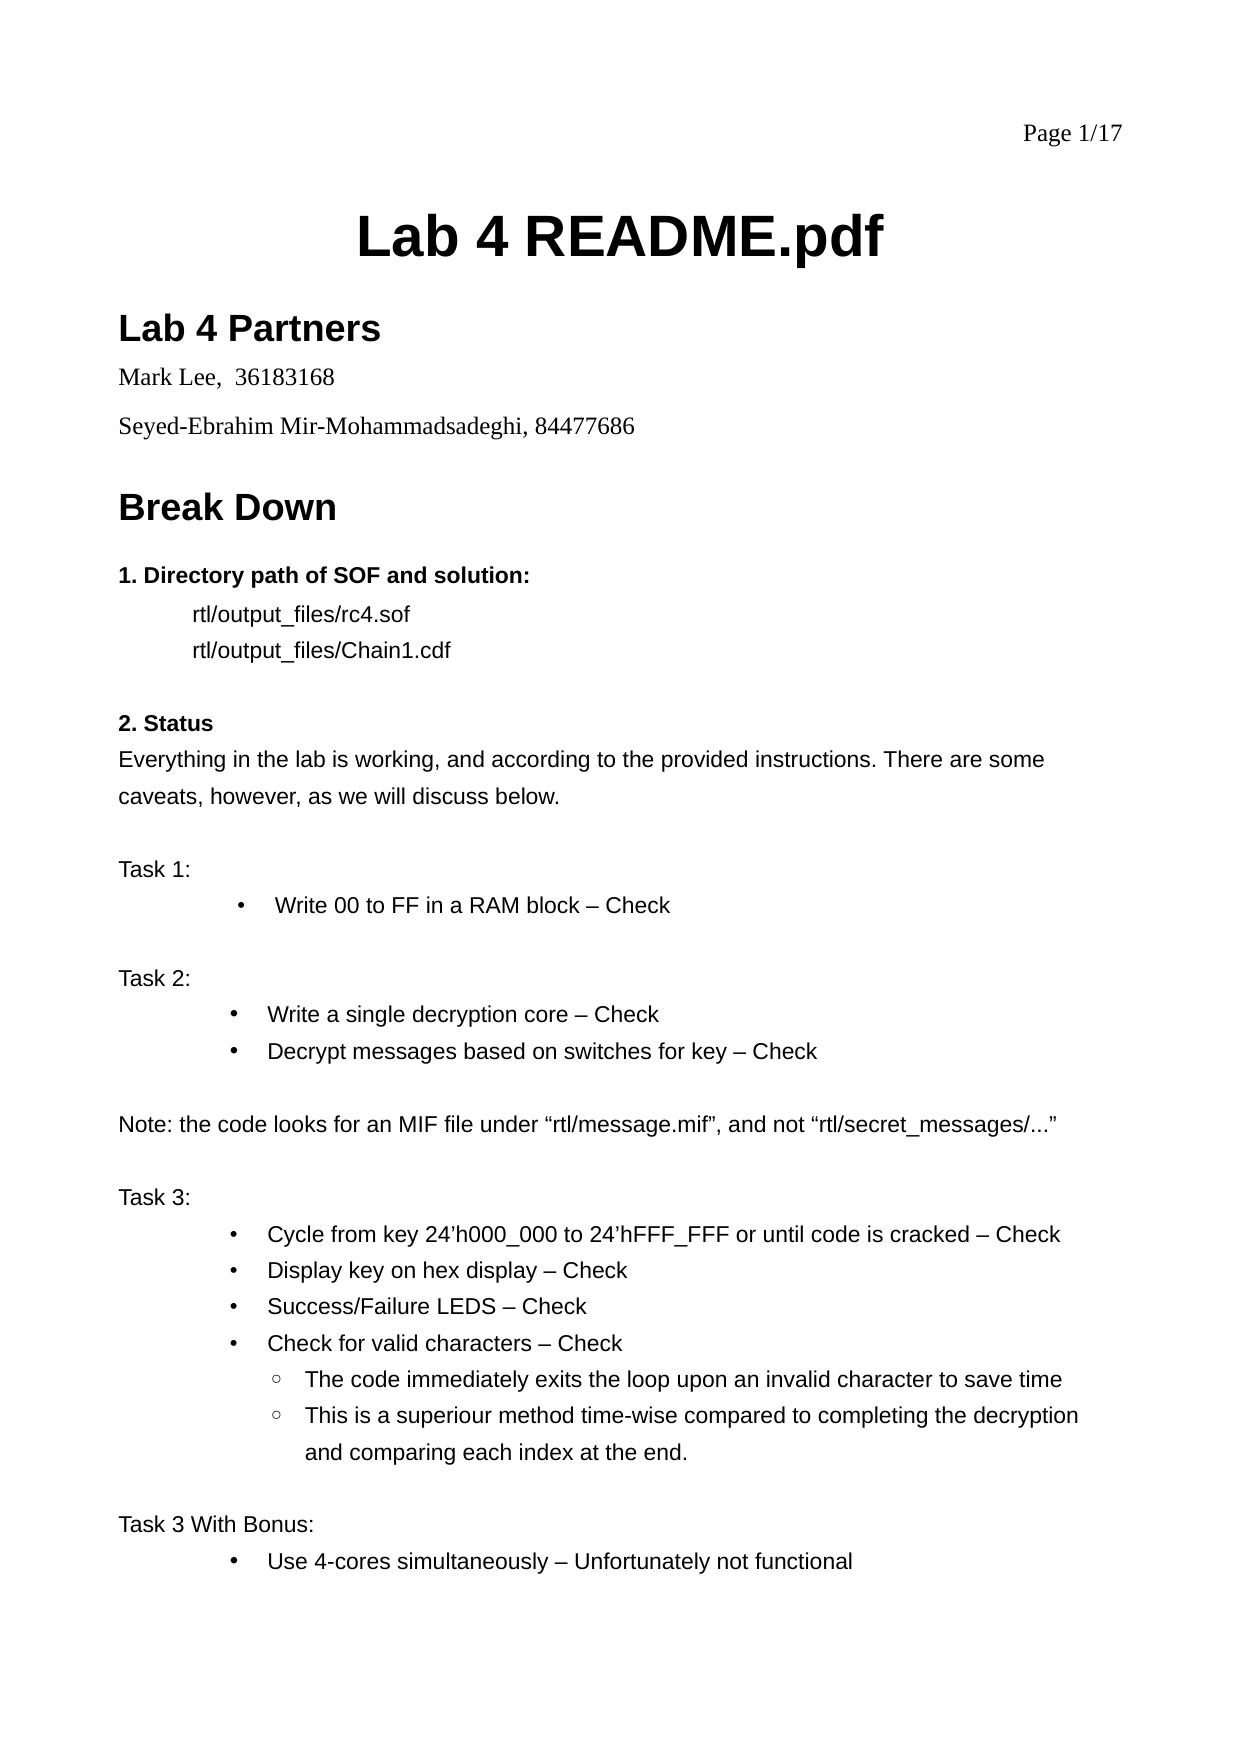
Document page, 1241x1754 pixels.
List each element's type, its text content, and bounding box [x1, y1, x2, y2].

subtitle Lab 4 Partners [118, 306, 1122, 349]
list Use 4-cores simultaneously – Unfortunately not functional [229, 1548, 1122, 1574]
list This is a superiour method time-wise compared to completing the decryption and comparing each index at the end. [267, 1402, 1122, 1465]
subtitle Break Down [118, 485, 1122, 529]
text Task 2: [118, 964, 1122, 991]
subtitle 1. Directory path of SOF and solution: [118, 562, 1122, 588]
list Check for valid characters – Check [229, 1329, 1122, 1356]
text Task 3: [118, 1184, 1122, 1211]
list Success/Failure LEDS – Check [229, 1293, 1122, 1319]
text Seyed-Ebrahim Mir-Mohammadsadeghi, 84477686 [118, 411, 1122, 440]
list Decrypt messages based on switches for key – Check [229, 1038, 1122, 1065]
list Write 00 to FF in a RAM block – Check [237, 892, 1122, 918]
text Task 3 With Bonus: [118, 1511, 1122, 1538]
list Display key on hex display – Check [229, 1257, 1122, 1283]
text rtl/output_files/rc4.sof [118, 601, 1122, 627]
list The code immediately exits the loop upon an invalid character to save time [267, 1366, 1122, 1392]
text 2. Status [118, 710, 1122, 736]
list Write a single decryption core – Check [229, 1001, 1122, 1028]
text Everything in the lab is working, and according to the provided instructions. There are some caveats, however, as we will discuss below. [118, 746, 1122, 809]
text Note: the code looks for an MIF file under “rtl/message.mif”, and not “rtl/secret_messages/...” [118, 1111, 1122, 1138]
text Task 1: [118, 856, 1122, 882]
text rtl/output_files/Chain1.cdf [118, 637, 1122, 664]
text Mark Lee, 36183168 [118, 362, 1122, 391]
list Cycle from key 24’h000_000 to 24’hFFF_FFF or until code is cracked – Check [229, 1221, 1122, 1247]
title Lab 4 README.pdf [118, 201, 1122, 268]
